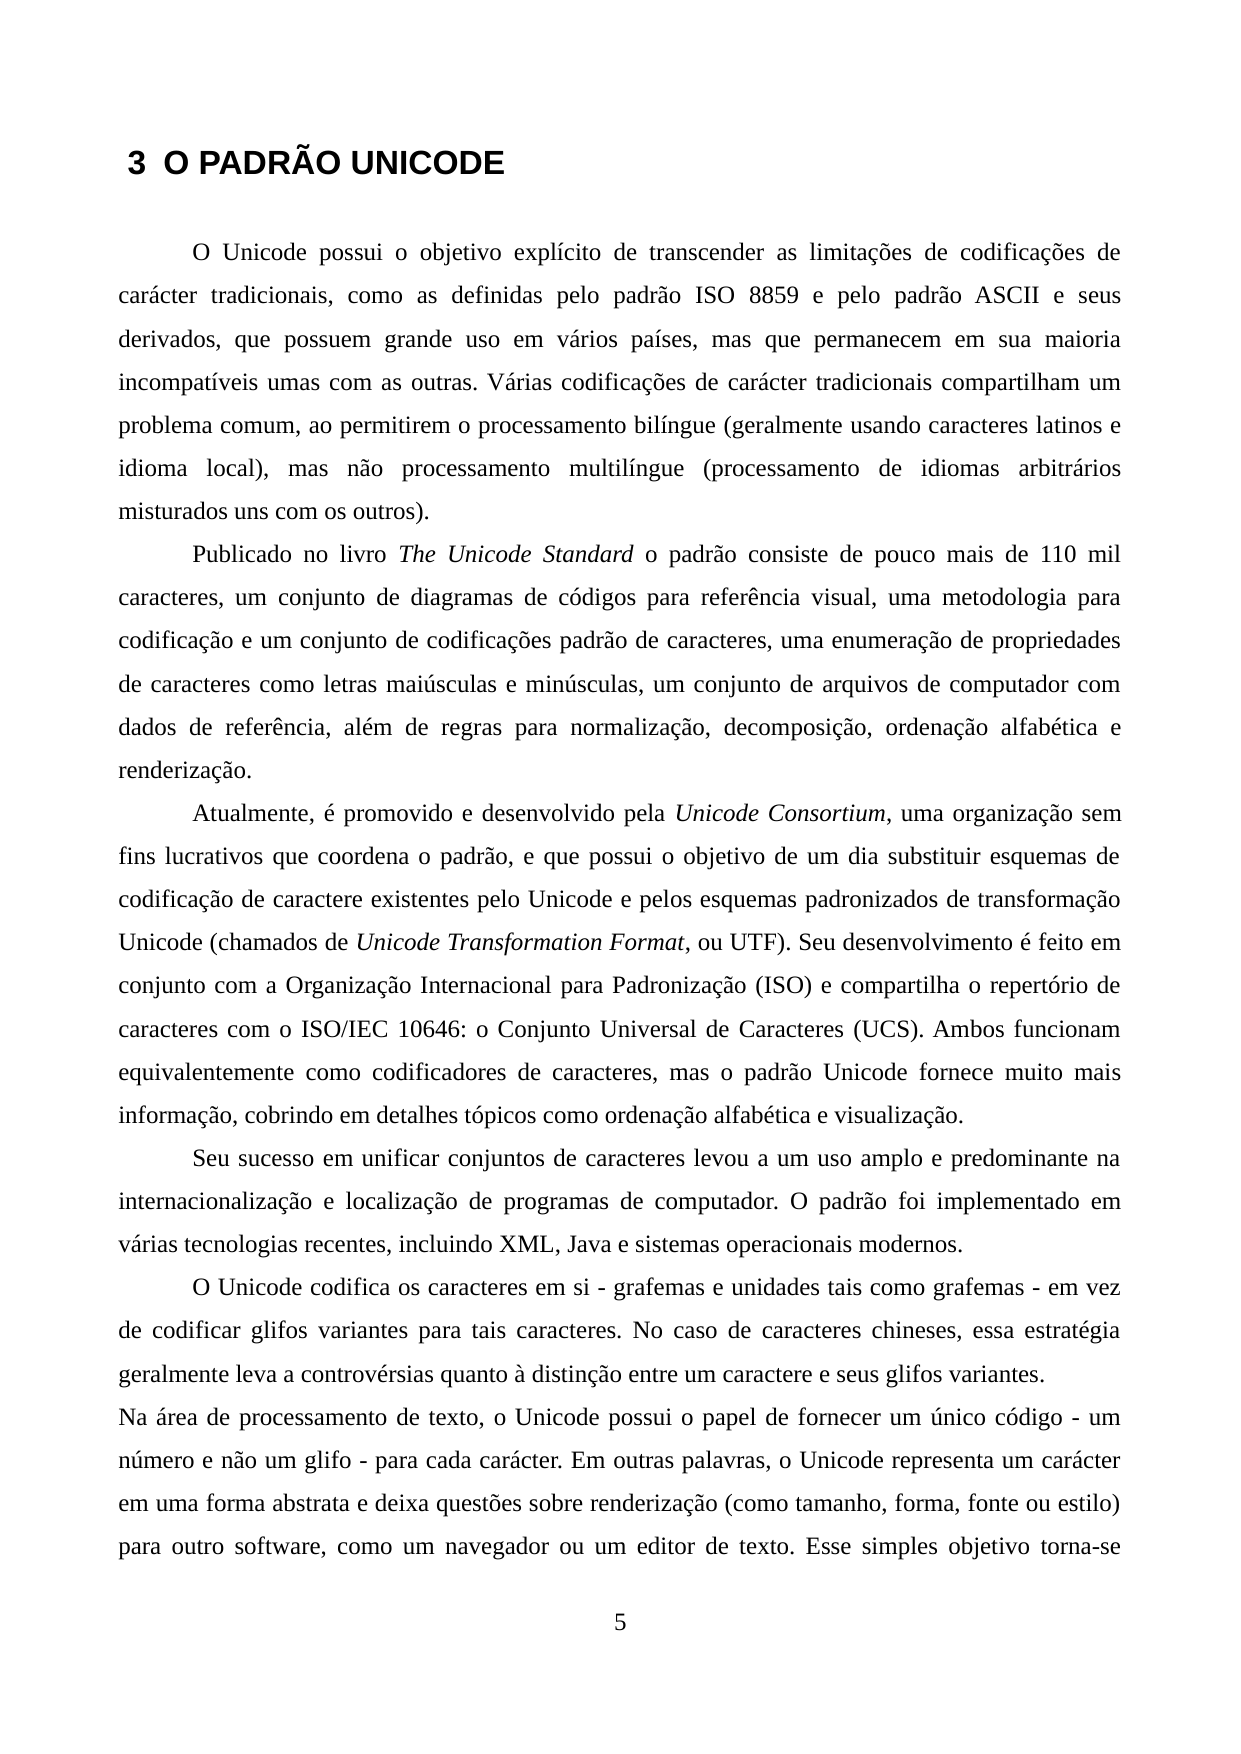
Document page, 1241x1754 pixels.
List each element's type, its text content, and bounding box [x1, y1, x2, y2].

text O Unicode possui o objetivo explícito de transcender as limitações de codificações de carácter tradicionais, como as definidas pelo padrão ISO 8859 e pelo padrão ASCII e seus derivados, que possuem grande uso em vários países, mas que permanecem em sua maioria incompatíveis umas com as outras. Várias codificações de carácter tradicionais compartilham um problema comum, ao permitirem o processamento bilíngue (geralmente usando caracteres latinos e idioma local), mas não processamento multilíngue (processamento de idiomas arbitrários misturados uns com os outros). [118, 237, 1122, 525]
text O Unicode codifica os caracteres em si - grafemas e unidades tais como grafemas - em vez de codificar glifos variantes para tais caracteres. No caso de caracteres chineses, essa estratégia geralmente leva a controvérsias quanto à distinção entre um caractere e seus glifos variantes. [118, 1272, 1122, 1387]
text Seu sucesso em unificar conjuntos de caracteres levou a um uso amplo e predominante na internacionalização e localização de programas de computador. O padrão foi implementado em várias tecnologias recentes, incluindo XML, Java e sistemas operacionais modernos. [118, 1143, 1122, 1258]
text Atualmente, é promovido e desenvolvido pela Unicode Consortium, uma organização sem fins lucrativos que coordena o padrão, e que possui o objetivo de um dia substituir esquemas de codificação de caractere existentes pelo Unicode e pelos esquemas padronizados de transformação Unicode (chamados de Unicode Transformation Format, ou UTF). Seu desenvolvimento é feito em conjunto com a Organização Internacional para Padronização (ISO) e compartilha o repertório de caracteres com o ISO/IEC 10646: o Conjunto Universal de Caracteres (UCS). Ambos funcionam equivalentemente como codificadores de caracteres, mas o padrão Unicode fornece muito mais informação, cobrindo em detalhes tópicos como ordenação alfabética e visualização. [118, 798, 1122, 1129]
text Publicado no livro The Unicode Standard o padrão consiste de pouco mais de 110 mil caracteres, um conjunto de diagramas de códigos para referência visual, uma metodologia para codificação e um conjunto de codificações padrão de caracteres, uma enumeração de propriedades de caracteres como letras maiúsculas e minúsculas, um conjunto de arquivos de computador com dados de referência, além de regras para normalização, decomposição, ordenação alfabética e renderização. [118, 539, 1122, 784]
subtitle O PADRÃO UNICODE [118, 143, 1122, 182]
text Na área de processamento de texto, o Unicode possui o papel de fornecer um único código - um número e não um glifo - para cada carácter. Em outras palavras, o Unicode representa um carácter em uma forma abstrata e deixa questões sobre renderização (como tamanho, forma, fonte ou estilo) para outro software, como um navegador ou um editor de texto. Esse simples objetivo torna-se [118, 1402, 1122, 1560]
